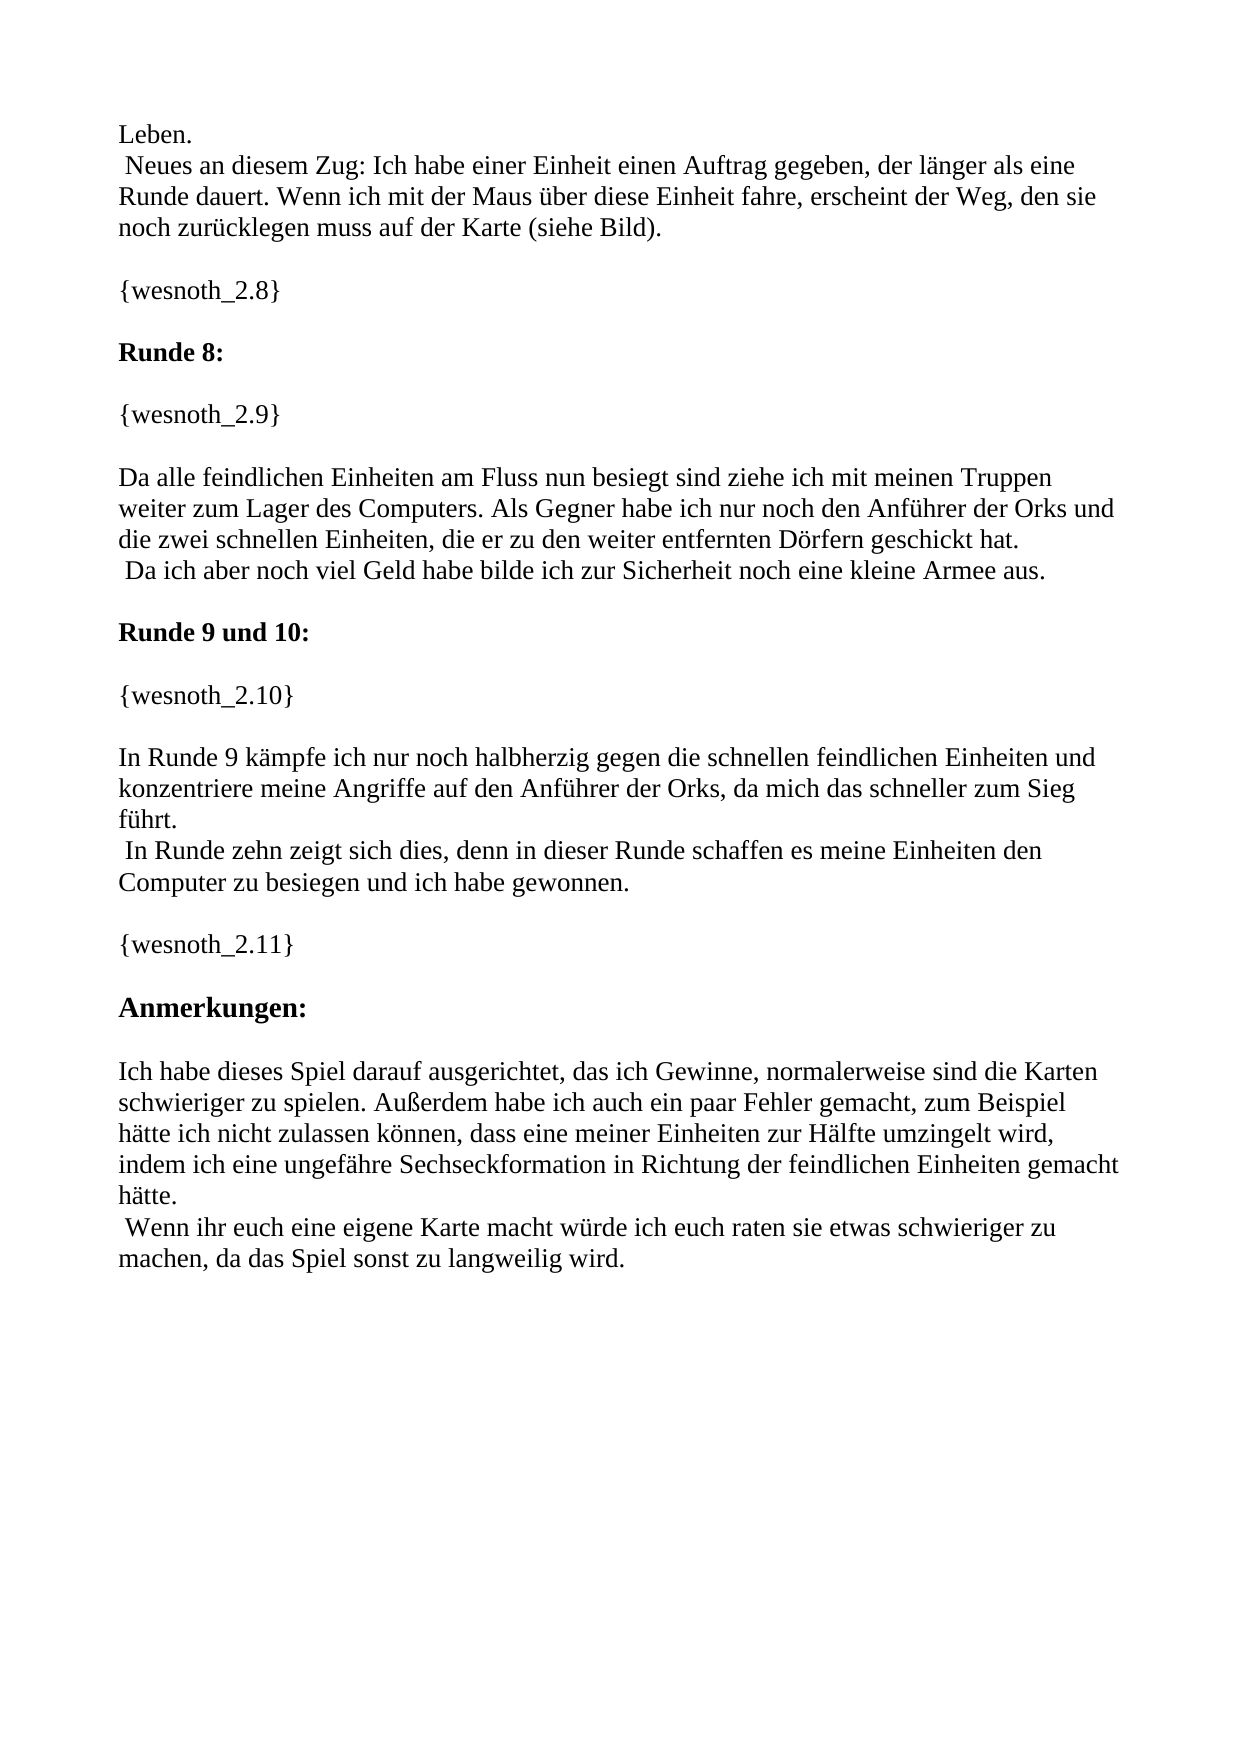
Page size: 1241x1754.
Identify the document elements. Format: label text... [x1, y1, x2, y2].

text In Runde zehn zeigt sich dies, denn in dieser Runde schaffen es meine Einheiten den Computer zu besiegen und ich habe gewonnen. [118, 834, 1122, 897]
text {wesnoth_2.10} [118, 679, 1122, 710]
text {wesnoth_2.11} [118, 928, 1122, 959]
text In Runde 9 kämpfe ich nur noch halbherzig gegen die schnellen feindlichen Einheiten und konzentriere meine Angriffe auf den Anführer der Orks, da mich das schneller zum Sieg führt. [118, 741, 1122, 834]
text Ich habe dieses Spiel darauf ausgerichtet, das ich Gewinne, normalerweise sind die Karten schwieriger zu spielen. Außerdem habe ich auch ein paar Fehler gemacht, zum Beispiel hätte ich nicht zulassen können, dass eine meiner Einheiten zur Hälfte umzingelt wird, indem ich eine ungefähre Sechseckformation in Richtung der feindlichen Einheiten gemacht hätte. [118, 1055, 1122, 1211]
text Anmerkungen: [118, 990, 1122, 1024]
text Runde 9 und 10: [118, 616, 1122, 648]
text Runde 8: [118, 336, 1122, 367]
text Da alle feindlichen Einheiten am Fluss nun besiegt sind ziehe ich mit meinen Truppen weiter zum Lager des Computers. Als Gegner habe ich nur noch den Anführer der Orks und die zwei schnellen Einheiten, die er zu den weiter entfernten Dörfern geschickt hat. [118, 461, 1122, 554]
text Da ich aber noch viel Geld habe bilde ich zur Sicherheit noch eine kleine Armee aus. [118, 554, 1122, 585]
text {wesnoth_2.8} [118, 274, 1122, 305]
text Wenn ihr euch eine eigene Karte macht würde ich euch raten sie etwas schwieriger zu machen, da das Spiel sonst zu langweilig wird. [118, 1211, 1122, 1273]
text {wesnoth_2.9} [118, 398, 1122, 429]
text Neues an diesem Zug: Ich habe einer Einheit einen Auftrag gegeben, der länger als eine Runde dauert. Wenn ich mit der Maus über diese Einheit fahre, erscheint der Weg, den sie noch zurücklegen muss auf der Karte (siehe Bild). [118, 149, 1122, 243]
text Leben. [118, 118, 1122, 149]
